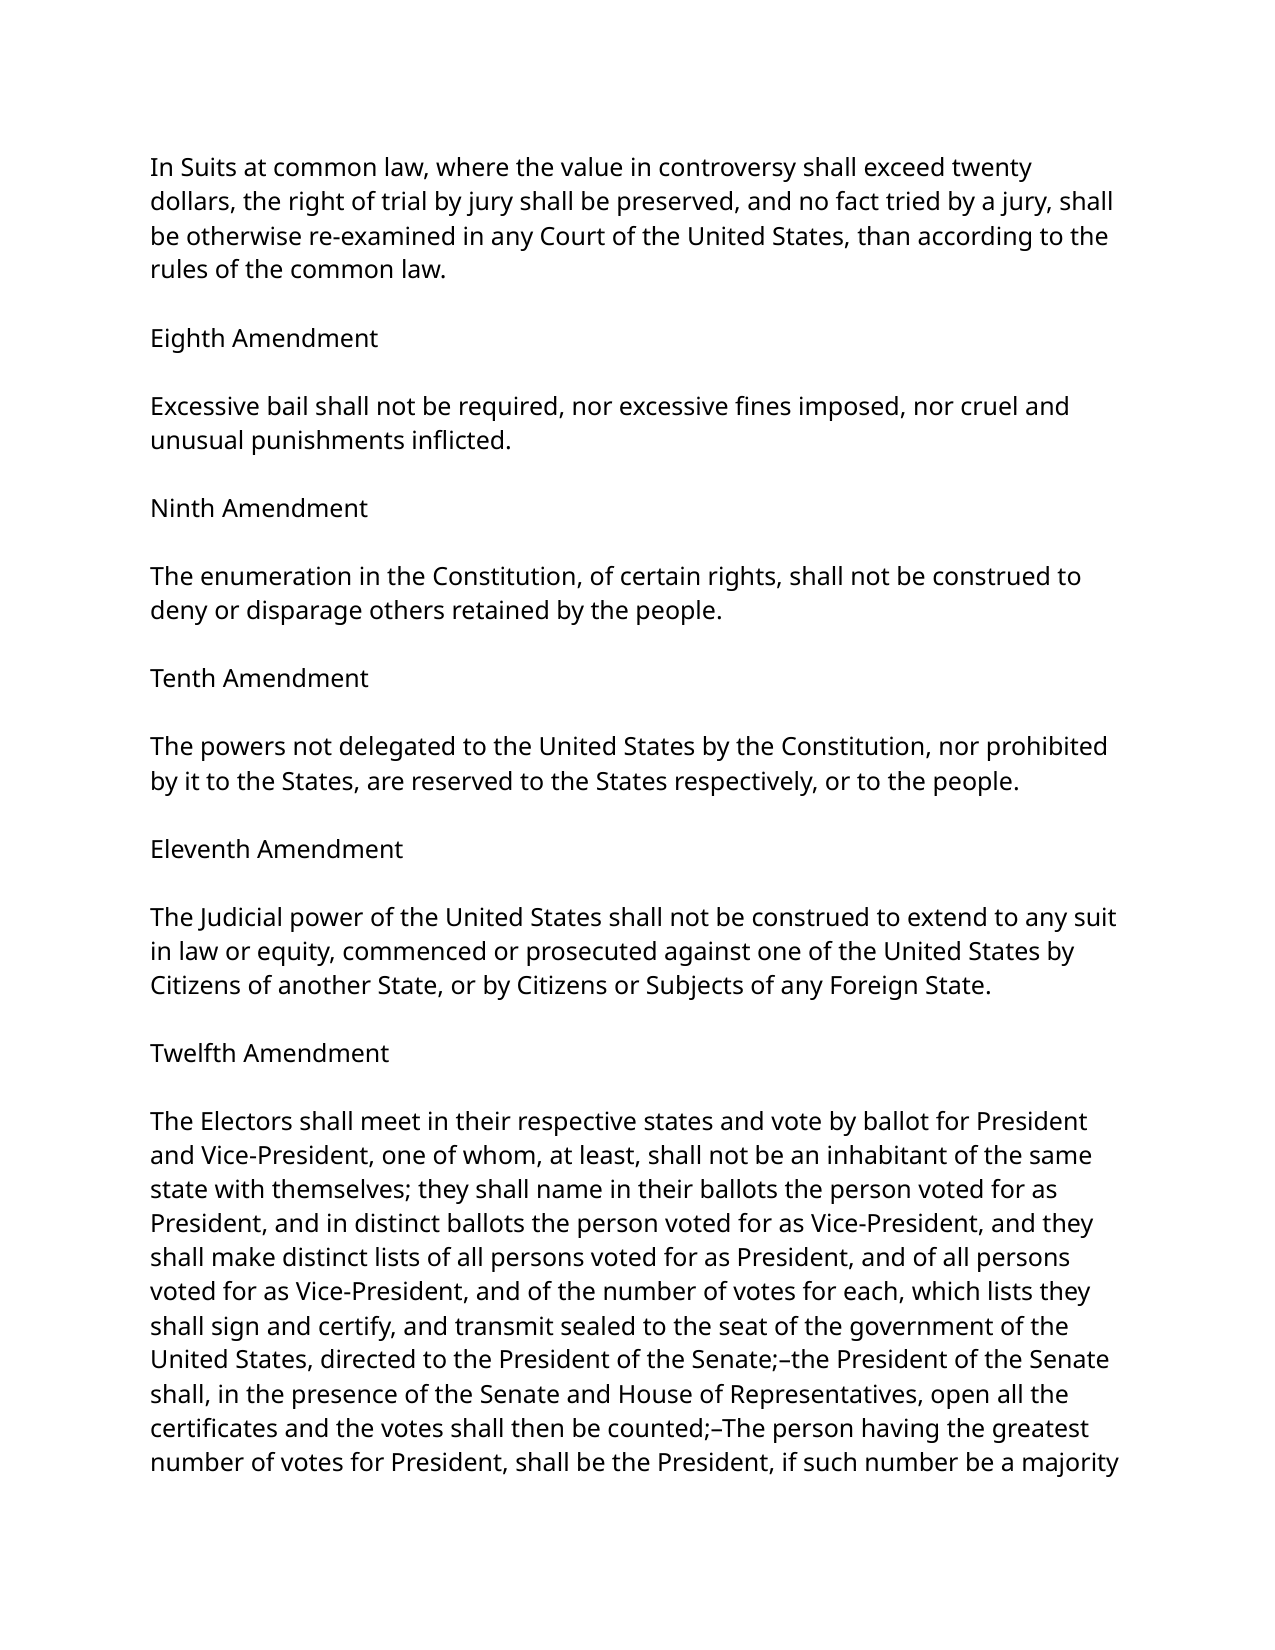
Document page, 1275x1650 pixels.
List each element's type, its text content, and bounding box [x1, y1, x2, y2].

text Eleventh Amendment [150, 831, 1125, 865]
text The powers not delegated to the United States by the Constitution, nor prohibited by it to the States, are reserved to the States respectively, or to the people. [150, 729, 1125, 797]
text The enumeration in the Constitution, of certain rights, shall not be construed to deny or disparage others retained by the people. [150, 559, 1125, 627]
text Excessive bail shall not be required, nor excessive fines imposed, nor cruel and unusual punishments inflicted. [150, 388, 1125, 457]
text Eighth Amendment [150, 320, 1125, 354]
text Ninth Amendment [150, 491, 1125, 525]
text Tenth Amendment [150, 661, 1125, 695]
text Twelfth Amendment [150, 1036, 1125, 1070]
text The Judicial power of the United States shall not be construed to extend to any suit in law or equity, commenced or prosecuted against one of the United States by Citizens of another State, or by Citizens or Subjects of any Foreign State. [150, 899, 1125, 1002]
text In Suits at common law, where the value in controversy shall exceed twenty dollars, the right of trial by jury shall be preserved, and no fact tried by a jury, shall be otherwise re-examined in any Court of the United States, than according to the rules of the common law. [150, 150, 1125, 286]
text The Electors shall meet in their respective states and vote by ballot for President and Vice-President, one of whom, at least, shall not be an inhabitant of the same state with themselves; they shall name in their ballots the person voted for as President, and in distinct ballots the person voted for as Vice-President, and they shall make distinct lists of all persons voted for as President, and of all persons voted for as Vice-President, and of the number of votes for each, which lists they shall sign and certify, and transmit sealed to the seat of the government of the United States, directed to the President of the Senate;–the President of the Senate shall, in the presence of the Senate and House of Representatives, open all the certificates and the votes shall then be counted;–The person having the greatest number of votes for President, shall be the President, if such number be a majority [150, 1104, 1125, 1478]
